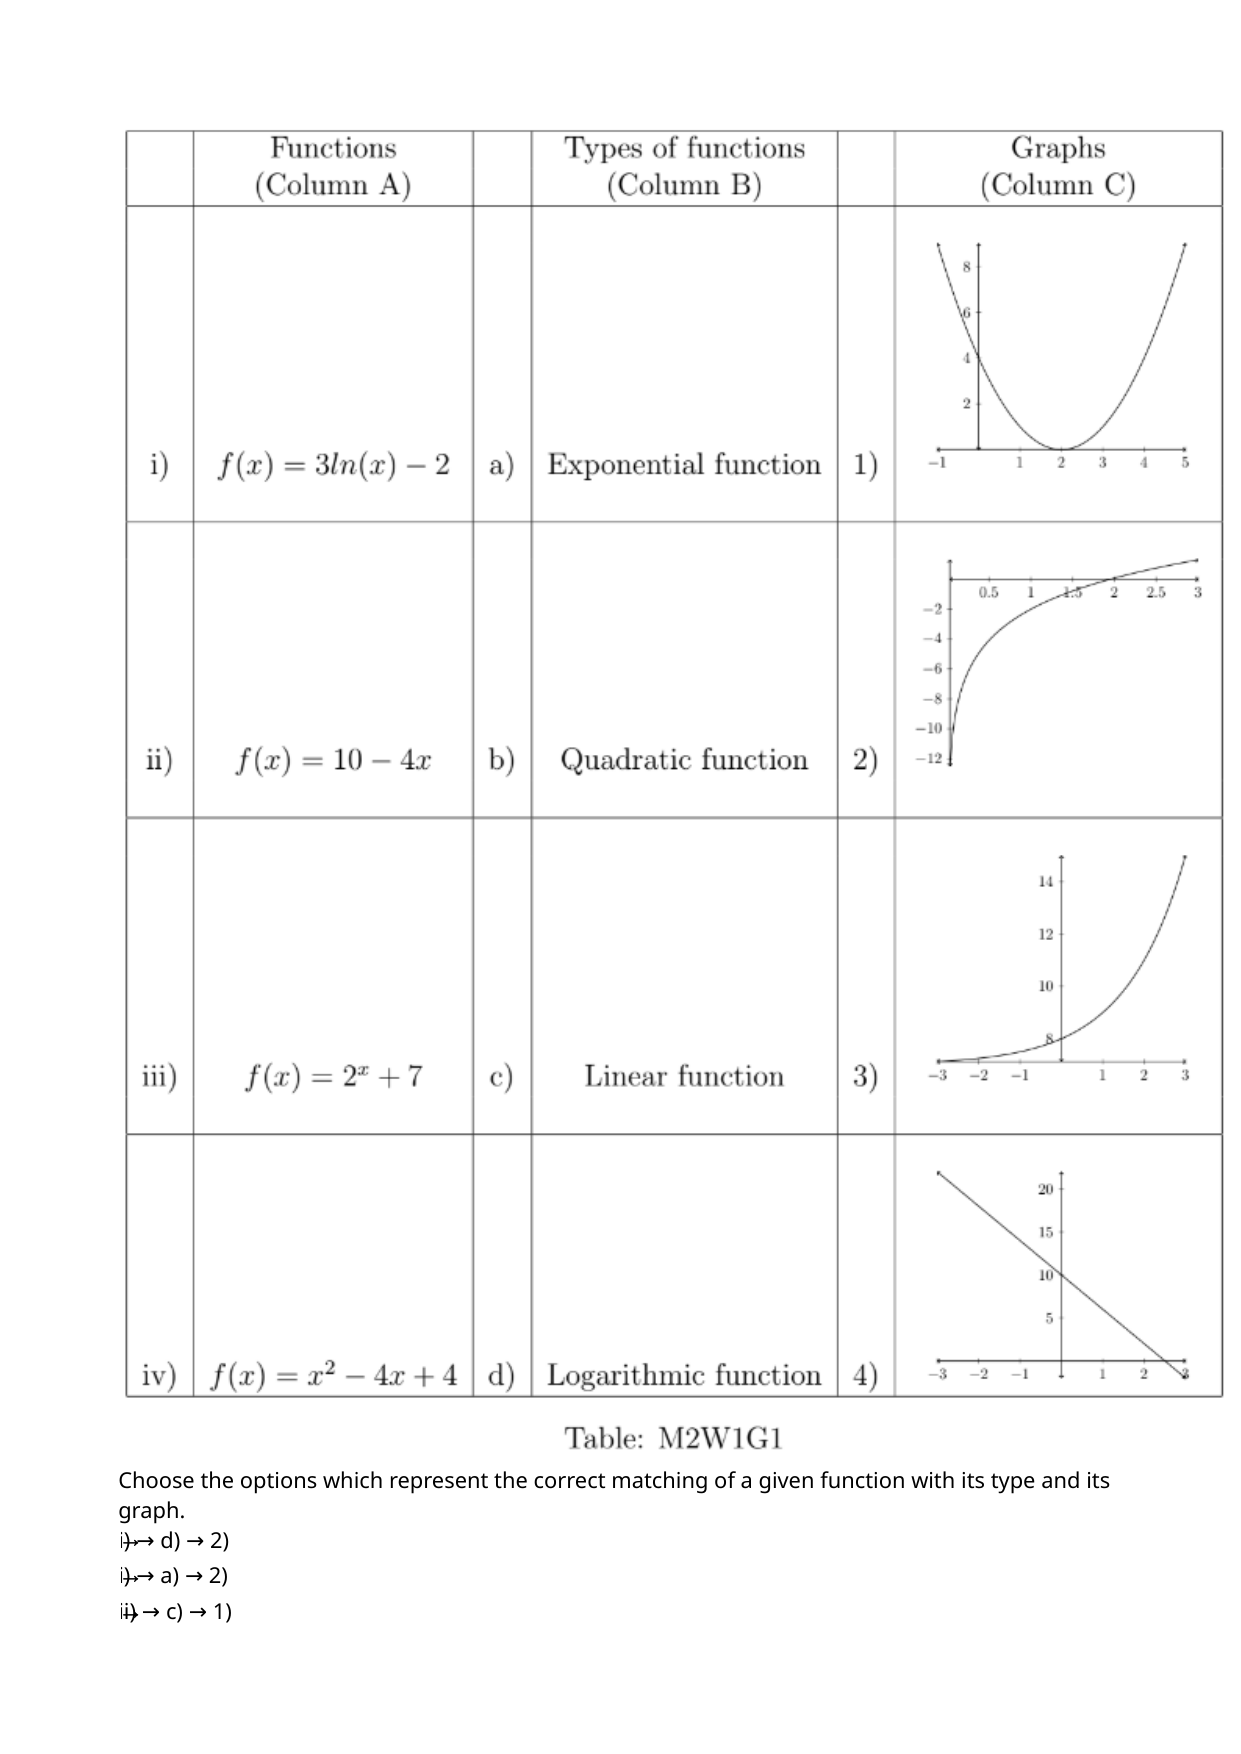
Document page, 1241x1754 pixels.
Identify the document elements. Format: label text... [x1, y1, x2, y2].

text Choose the options which represent the correct matching of a given function with its type and its graph. [118, 1465, 1122, 1524]
text i) → a) → 2) [118, 1560, 1122, 1590]
text i) → d) → 2) [118, 1524, 1122, 1554]
picture [118, 118, 1236, 1465]
text ii) → c) → 1) [118, 1596, 1122, 1626]
